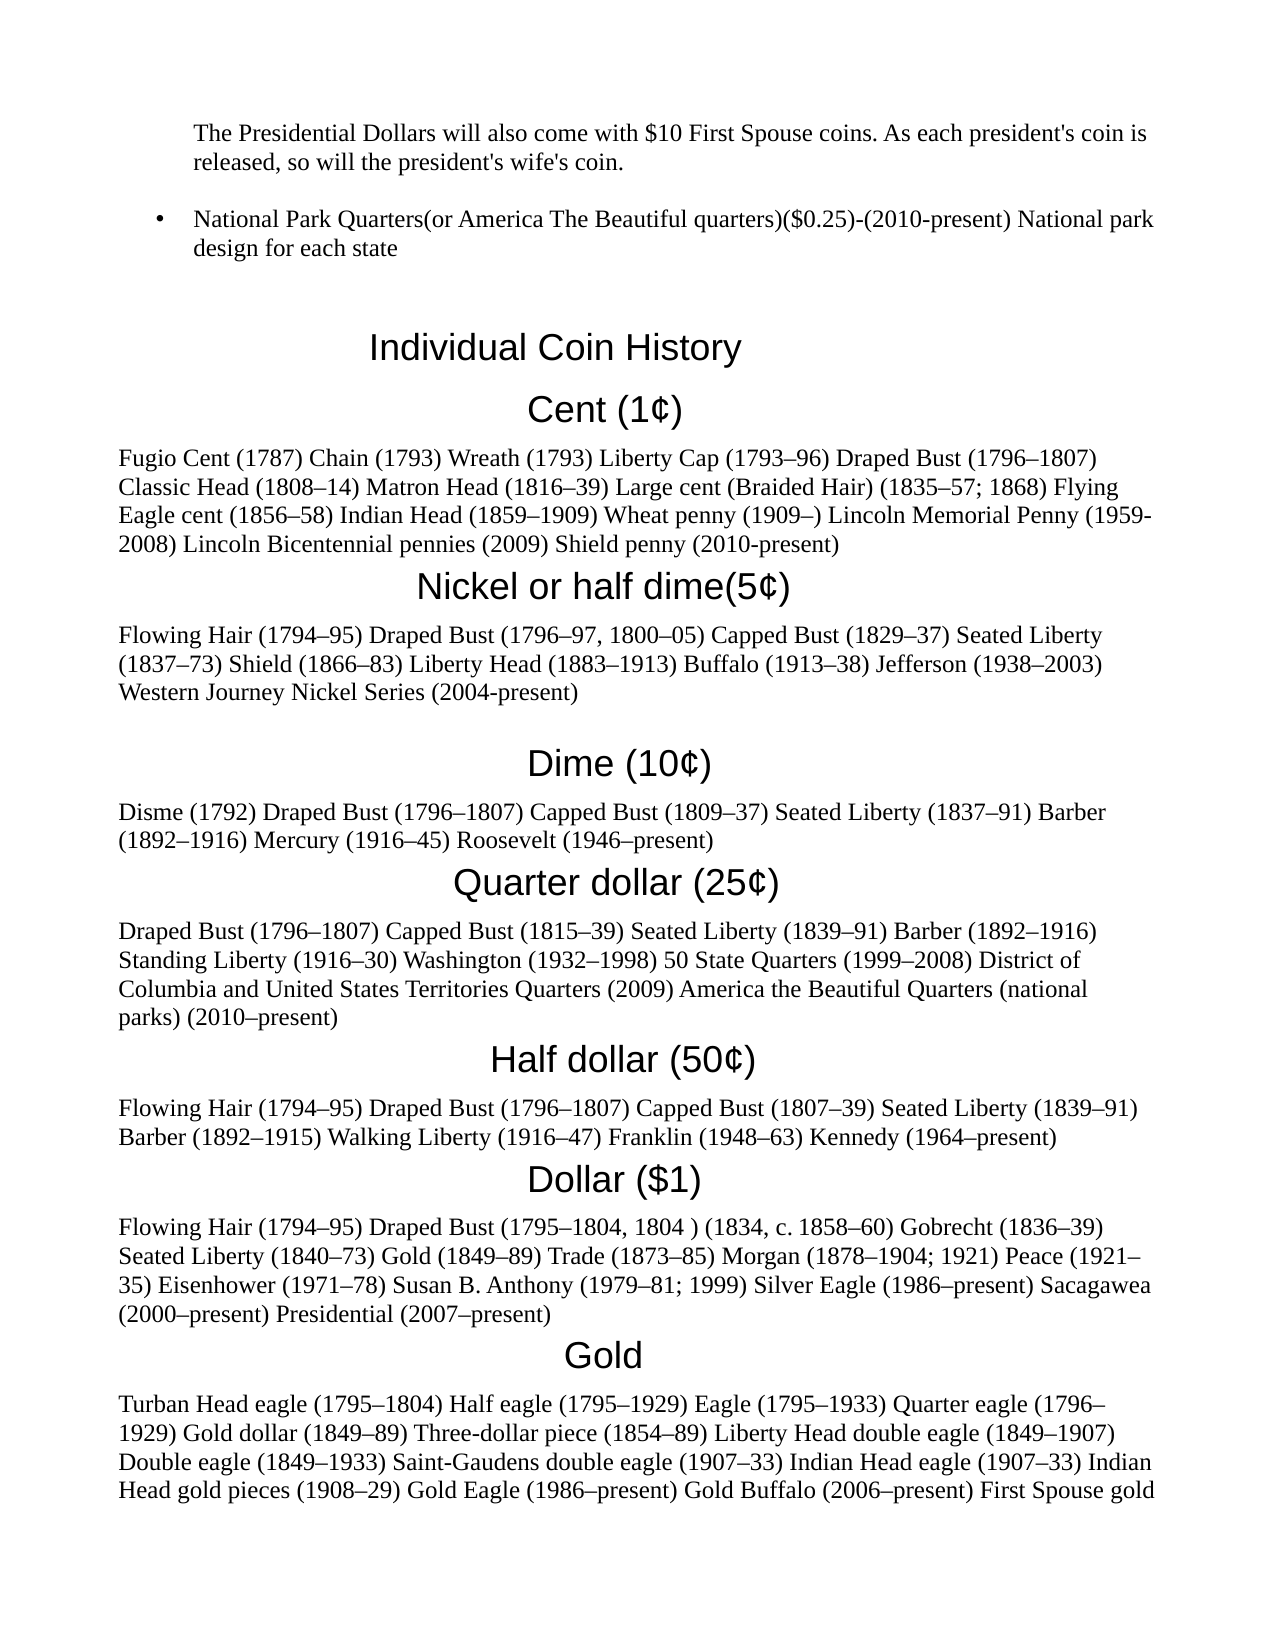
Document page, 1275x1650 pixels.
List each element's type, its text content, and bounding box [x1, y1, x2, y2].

list The Presidential Dollars will also come with $10 First Spouse coins. As each president's coin is released, so will the president's wife's coin. [156, 118, 1157, 176]
subtitle Dollar ($1) [118, 1157, 1157, 1200]
text Draped Bust (1796–1807) Capped Bust (1815–39) Seated Liberty (1839–91) Barber (1892–1916) Standing Liberty (1916–30) Washington (1932–1998) 50 State Quarters (1999–2008) District of Columbia and United States Territories Quarters (2009) America the Beautiful Quarters (national parks) (2010–present) [118, 916, 1157, 1031]
subtitle Half dollar (50¢) [118, 1037, 1157, 1081]
subtitle Dime (10¢) [118, 741, 1157, 784]
subtitle Quarter dollar (25¢) [118, 861, 1157, 904]
text Flowing Hair (1794–95) Draped Bust (1795–1804, 1804 ) (1834, c. 1858–60) Gobrecht (1836–39) Seated Liberty (1840–73) Gold (1849–89) Trade (1873–85) Morgan (1878–1904; 1921) Peace (1921–35) Eisenhower (1971–78) Susan B. Anthony (1979–81; 1999) Silver Eagle (1986–present) Sacagawea (2000–present) Presidential (2007–present) [118, 1212, 1157, 1327]
list National Park Quarters(or America The Beautiful quarters)($0.25)-(2010-present) National park design for each state [156, 204, 1157, 262]
subtitle Gold [118, 1334, 1157, 1377]
subtitle Cent (1¢) [118, 387, 1157, 431]
subtitle Individual Coin History [156, 326, 1157, 369]
text Flowing Hair (1794–95) Draped Bust (1796–1807) Capped Bust (1807–39) Seated Liberty (1839–91) Barber (1892–1915) Walking Liberty (1916–47) Franklin (1948–63) Kennedy (1964–present) [118, 1093, 1157, 1151]
text Fugio Cent (1787) Chain (1793) Wreath (1793) Liberty Cap (1793–96) Draped Bust (1796–1807) Classic Head (1808–14) Matron Head (1816–39) Large cent (Braided Hair) (1835–57; 1868) Flying Eagle cent (1856–58) Indian Head (1859–1909) Wheat penny (1909–) Lincoln Memorial Penny (1959-2008) Lincoln Bicentennial pennies (2009) Shield penny (2010-present) [118, 443, 1157, 558]
text Turban Head eagle (1795–1804) Half eagle (1795–1929) Eagle (1795–1933) Quarter eagle (1796–1929) Gold dollar (1849–89) Three-dollar piece (1854–89) Liberty Head double eagle (1849–1907) Double eagle (1849–1933) Saint-Gaudens double eagle (1907–33) Indian Head eagle (1907–33) Indian Head gold pieces (1908–29) Gold Eagle (1986–present) Gold Buffalo (2006–present) First Spouse gold [118, 1389, 1157, 1504]
text Disme (1792) Draped Bust (1796–1807) Capped Bust (1809–37) Seated Liberty (1837–91) Barber (1892–1916) Mercury (1916–45) Roosevelt (1946–present) [118, 797, 1157, 854]
subtitle Nickel or half dime(5¢) [118, 564, 1157, 607]
text Flowing Hair (1794–95) Draped Bust (1796–97, 1800–05) Capped Bust (1829–37) Seated Liberty (1837–73) Shield (1866–83) Liberty Head (1883–1913) Buffalo (1913–38) Jefferson (1938–2003) Western Journey Nickel Series (2004-present) [118, 620, 1157, 706]
